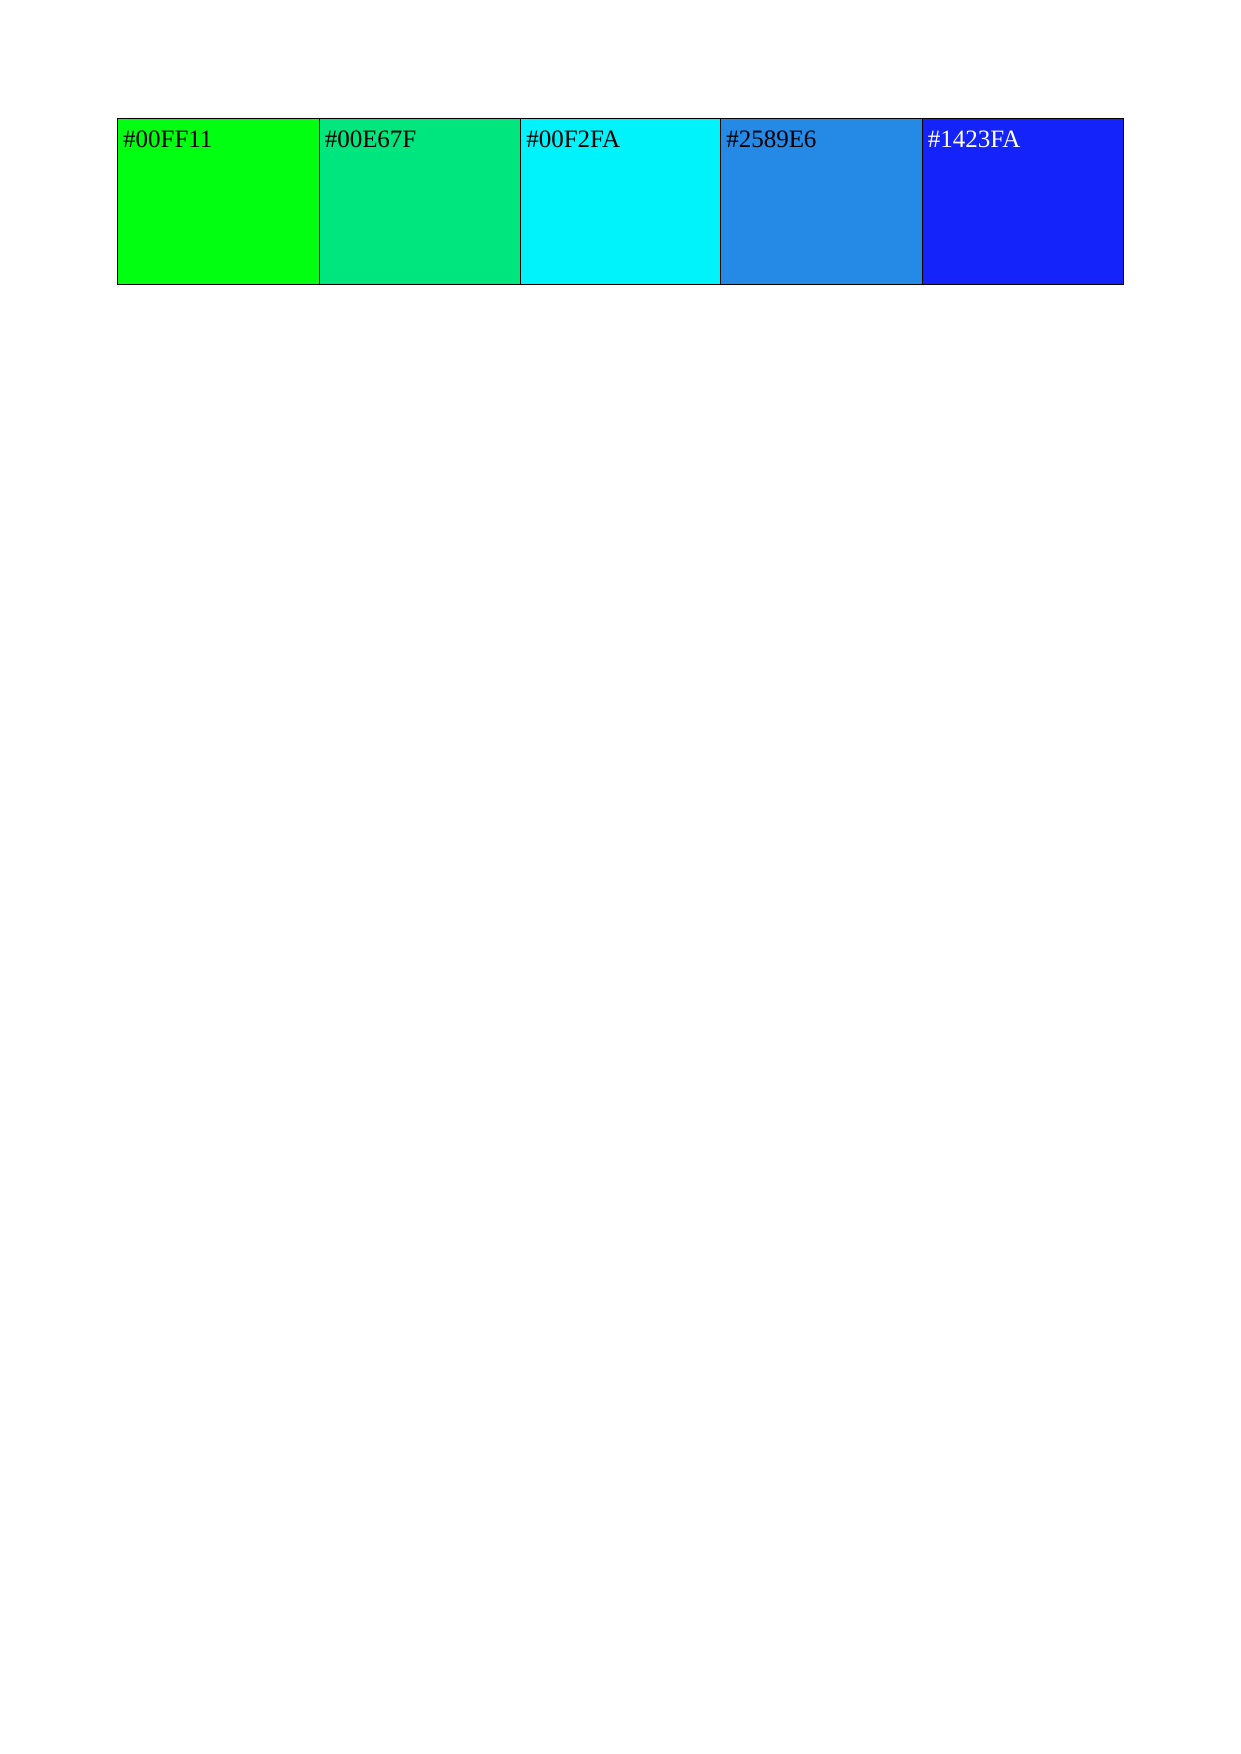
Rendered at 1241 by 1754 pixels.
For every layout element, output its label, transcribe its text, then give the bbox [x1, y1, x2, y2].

table_header #00E67F [320, 119, 520, 284]
table_header #1423FA [923, 119, 1123, 284]
table_header #00FF11 [118, 119, 319, 284]
table_header #2589E6 [721, 119, 922, 284]
table_header #00F2FA [521, 119, 720, 284]
